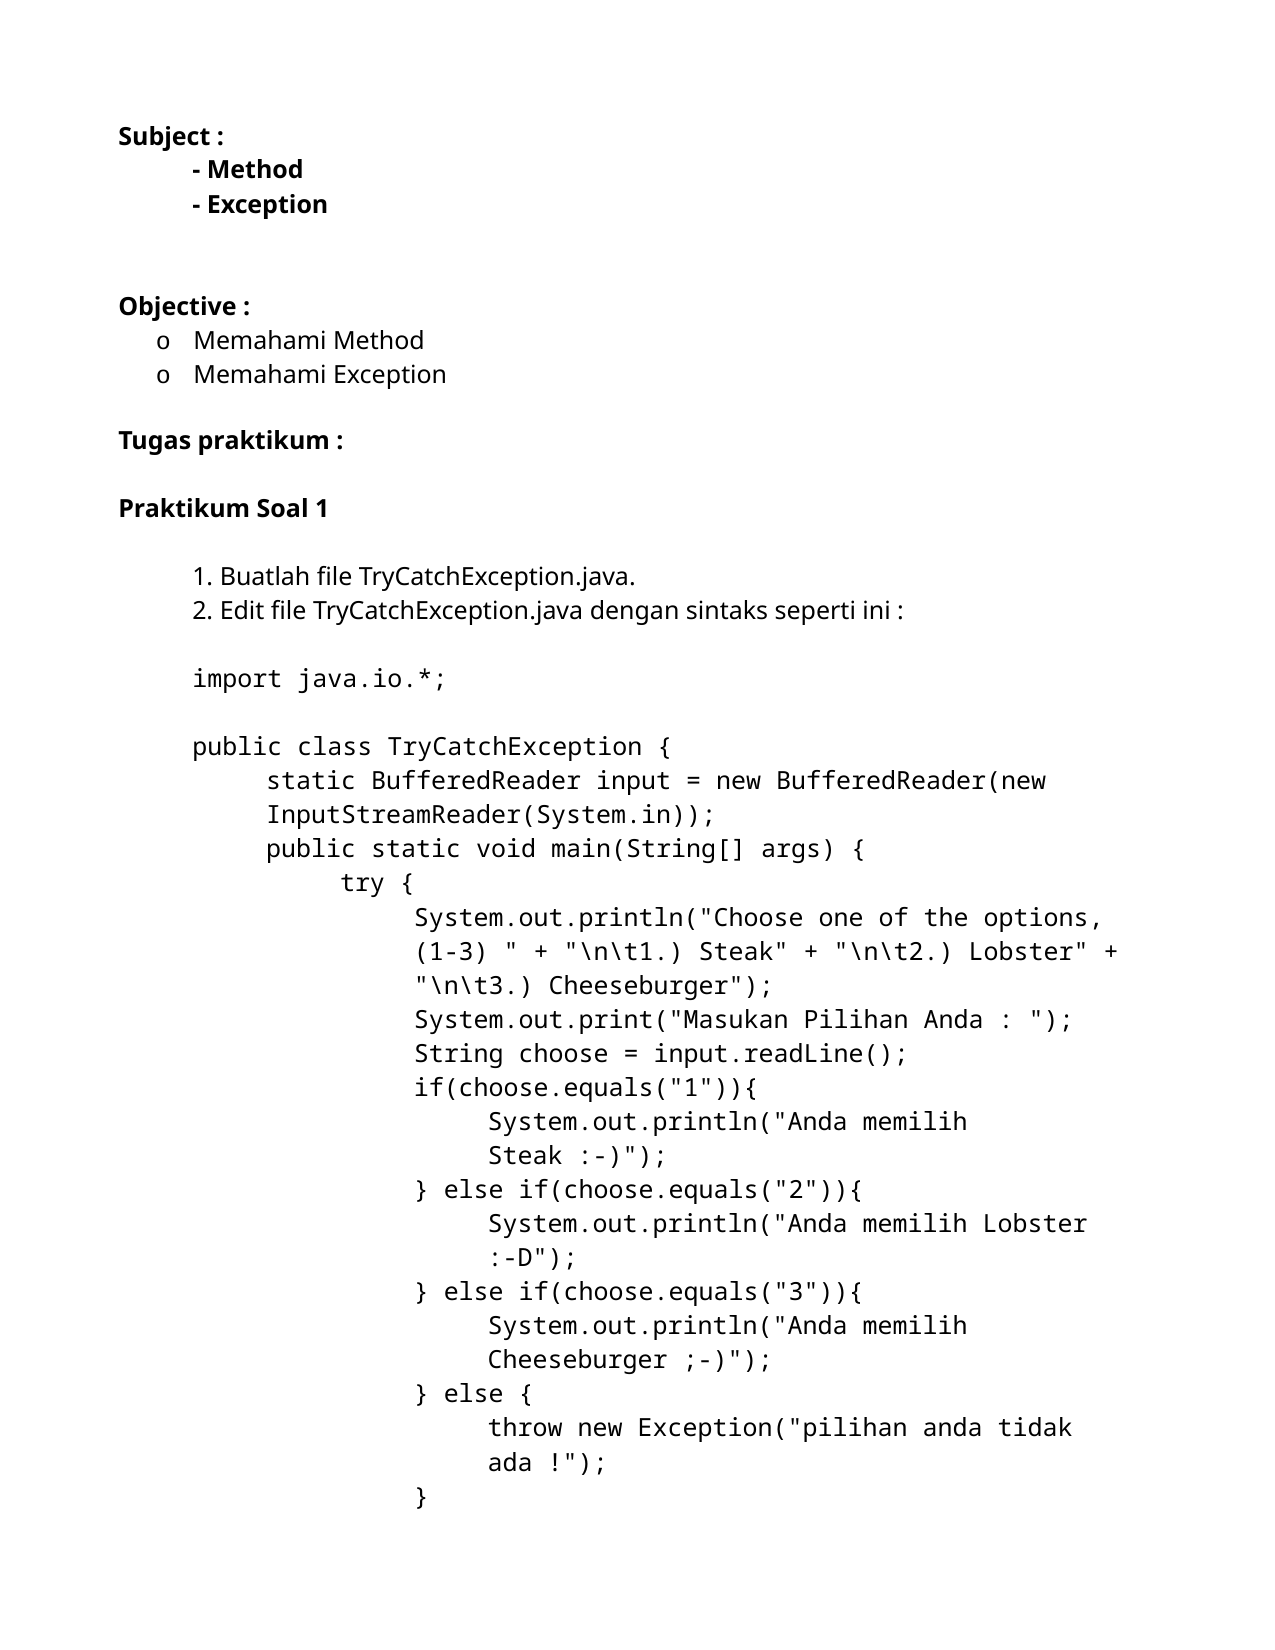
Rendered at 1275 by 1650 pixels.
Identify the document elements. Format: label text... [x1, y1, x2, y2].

text Cheeseburger ;-)"); [118, 1342, 1157, 1376]
text } [118, 1478, 1157, 1512]
text String choose = input.readLine(); [118, 1035, 1157, 1069]
text System.out.print("Masukan Pilihan Anda : "); [118, 1001, 1157, 1035]
text Tugas praktikum : [118, 422, 1157, 456]
text InputStreamReader(System.in)); [118, 797, 1157, 831]
text Objective : [118, 288, 1157, 322]
text try { [118, 865, 1157, 899]
text } else { [118, 1376, 1157, 1410]
text public static void main(String[] args) { [118, 831, 1157, 865]
text Praktikum Soal 1 1. Buatlah file TryCatchException.java. [118, 490, 1157, 593]
text Steak :-)"); [118, 1138, 1157, 1172]
text System.out.println("Anda memilih Lobster [118, 1206, 1157, 1240]
list Memahami Method [156, 322, 1157, 357]
subtitle Subject : [118, 118, 1157, 152]
subtitle - Method - Exception [118, 152, 1157, 220]
text 2. Edit file TryCatchException.java dengan sintaks seperti ini : import java.io.*; [118, 593, 1157, 695]
text (1-3) " + "\n\t1.) Steak" + "\n\t2.) Lobster" + [118, 933, 1157, 967]
text } else if(choose.equals("2")){ [118, 1172, 1157, 1206]
text System.out.println("Anda memilih [118, 1103, 1157, 1138]
text :-D"); [118, 1240, 1157, 1274]
text System.out.println("Anda memilih [118, 1308, 1157, 1342]
text throw new Exception("pilihan anda tidak [118, 1410, 1157, 1444]
text System.out.println("Choose one of the options, [118, 899, 1157, 933]
text "\n\t3.) Cheeseburger"); [118, 967, 1157, 1001]
text if(choose.equals("1")){ [118, 1069, 1157, 1103]
text static BufferedReader input = new BufferedReader(new [118, 763, 1157, 797]
list Memahami Exception [156, 357, 1157, 391]
text public class TryCatchException { [118, 729, 1157, 763]
text ada !"); [118, 1444, 1157, 1478]
text } else if(choose.equals("3")){ [118, 1274, 1157, 1308]
